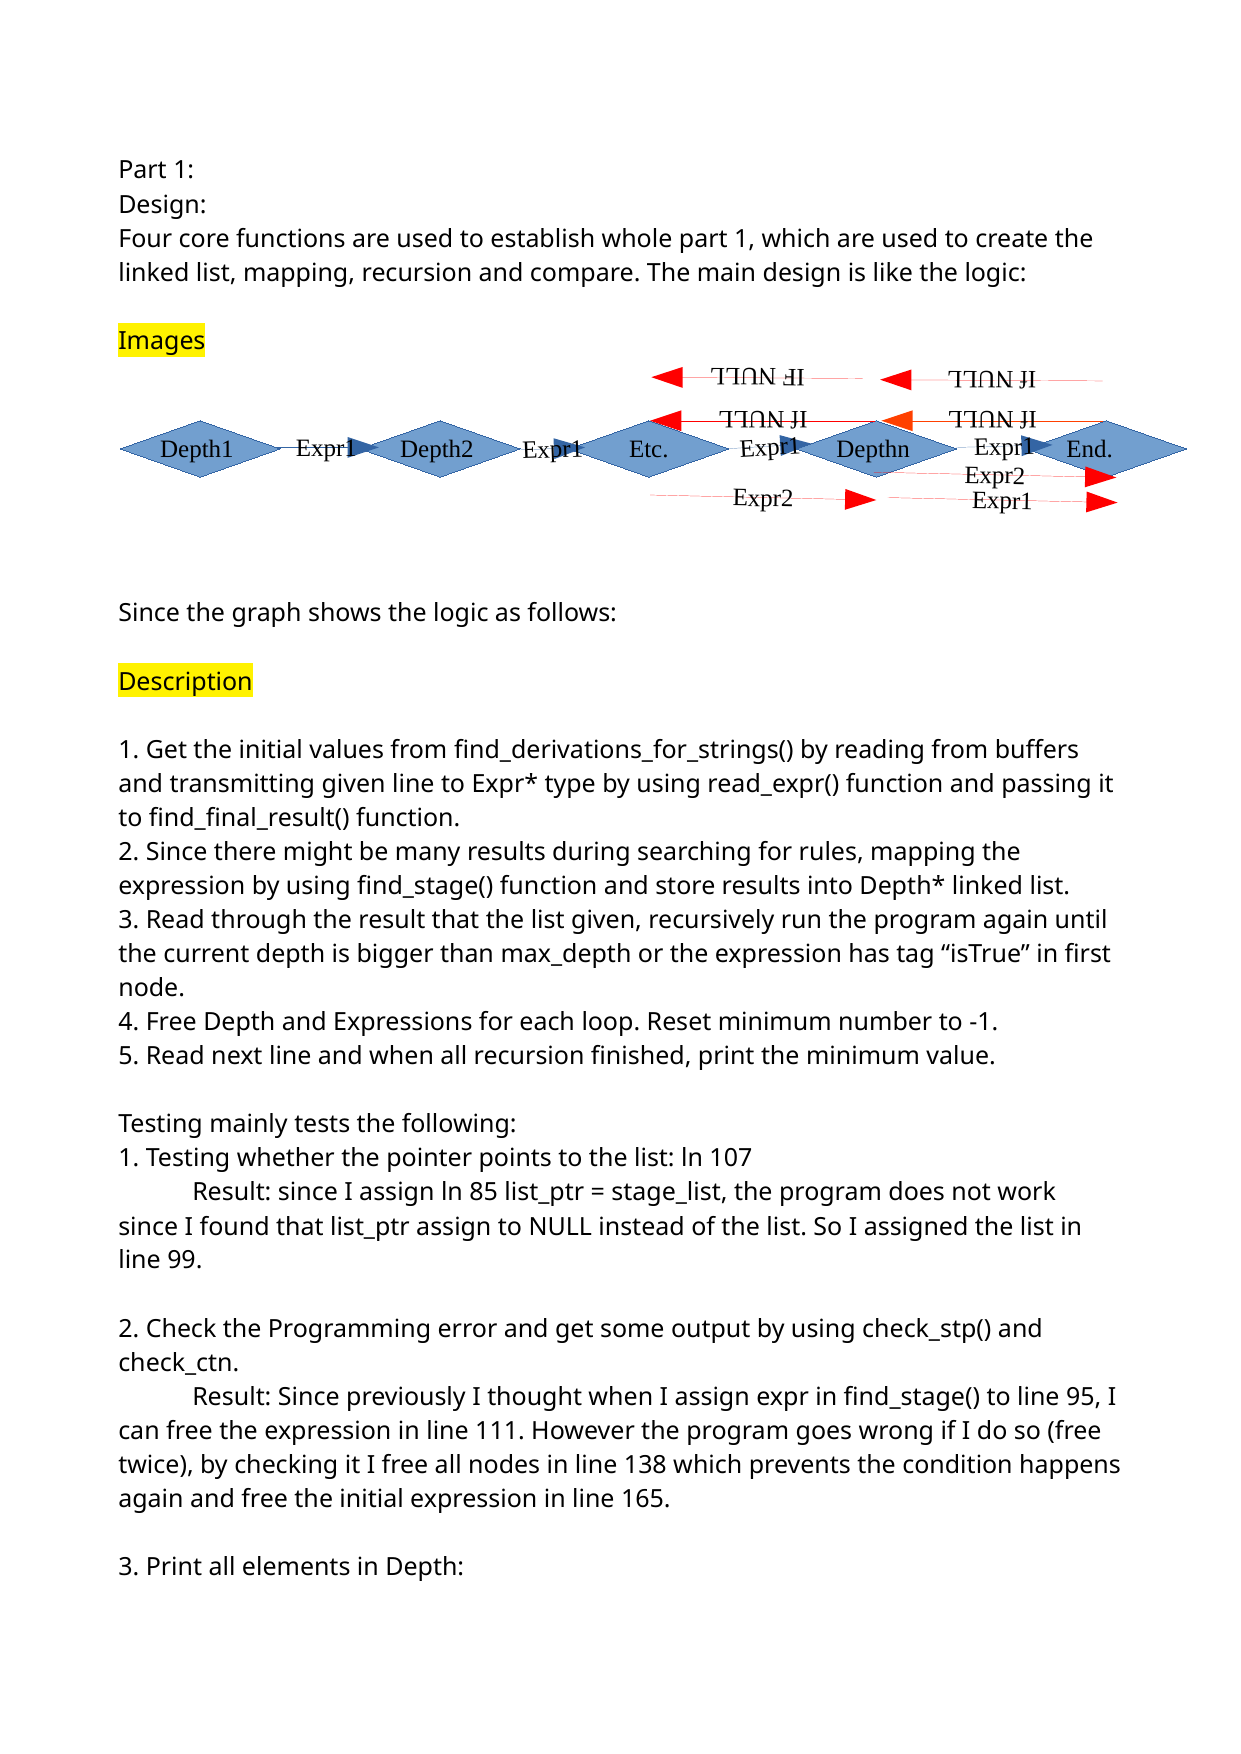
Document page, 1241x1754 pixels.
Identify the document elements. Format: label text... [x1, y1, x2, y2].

text Part 1: [118, 152, 1122, 186]
text 1. Get the initial values from find_derivations_for_strings() by reading from buffers and transmitting given line to Expr* type by using read_expr() function and passing it to find_final_result() function. [118, 731, 1122, 833]
text Since the graph shows the logic as follows: [118, 595, 1122, 629]
text 4. Free Depth and Expressions for each loop. Reset minimum number to -1. [118, 1004, 1122, 1038]
text 1. Testing whether the pointer points to the list: ln 107 [118, 1140, 1122, 1174]
text 3. Read through the result that the list given, recursively run the program again until the current depth is bigger than max_depth or the expression has tag “isTrue” in first node. [118, 902, 1122, 1004]
text Design: [118, 186, 1122, 220]
text 2. Check the Programming error and get some output by using check_stp() and check_ctn. [118, 1310, 1122, 1378]
text 2. Since there might be many results during searching for rules, mapping the expression by using find_stage() function and store results into Depth* linked list. [118, 833, 1122, 902]
text 3. Print all elements in Depth: [118, 1549, 1122, 1583]
text Result: since I assign ln 85 list_ptr = stage_list, the program does not work since I found that list_ptr assign to NULL instead of the list. So I assigned the list in line 99. [118, 1174, 1122, 1276]
text Result: Since previously I thought when I assign expr in find_stage() to line 95, I can free the expression in line 111. However the program goes wrong if I do so (free twice), by checking it I free all nodes in line 138 which prevents the condition happens again and free the initial expression in line 165. [118, 1378, 1122, 1515]
text Four core functions are used to establish whole part 1, which are used to create the linked list, mapping, recursion and compare. The main design is like the logic: [118, 220, 1122, 288]
text Description [118, 663, 1122, 697]
text 5. Read next line and when all recursion finished, print the minimum value. [118, 1038, 1122, 1072]
text Images [118, 322, 1122, 357]
text Testing mainly tests the following: [118, 1106, 1122, 1140]
